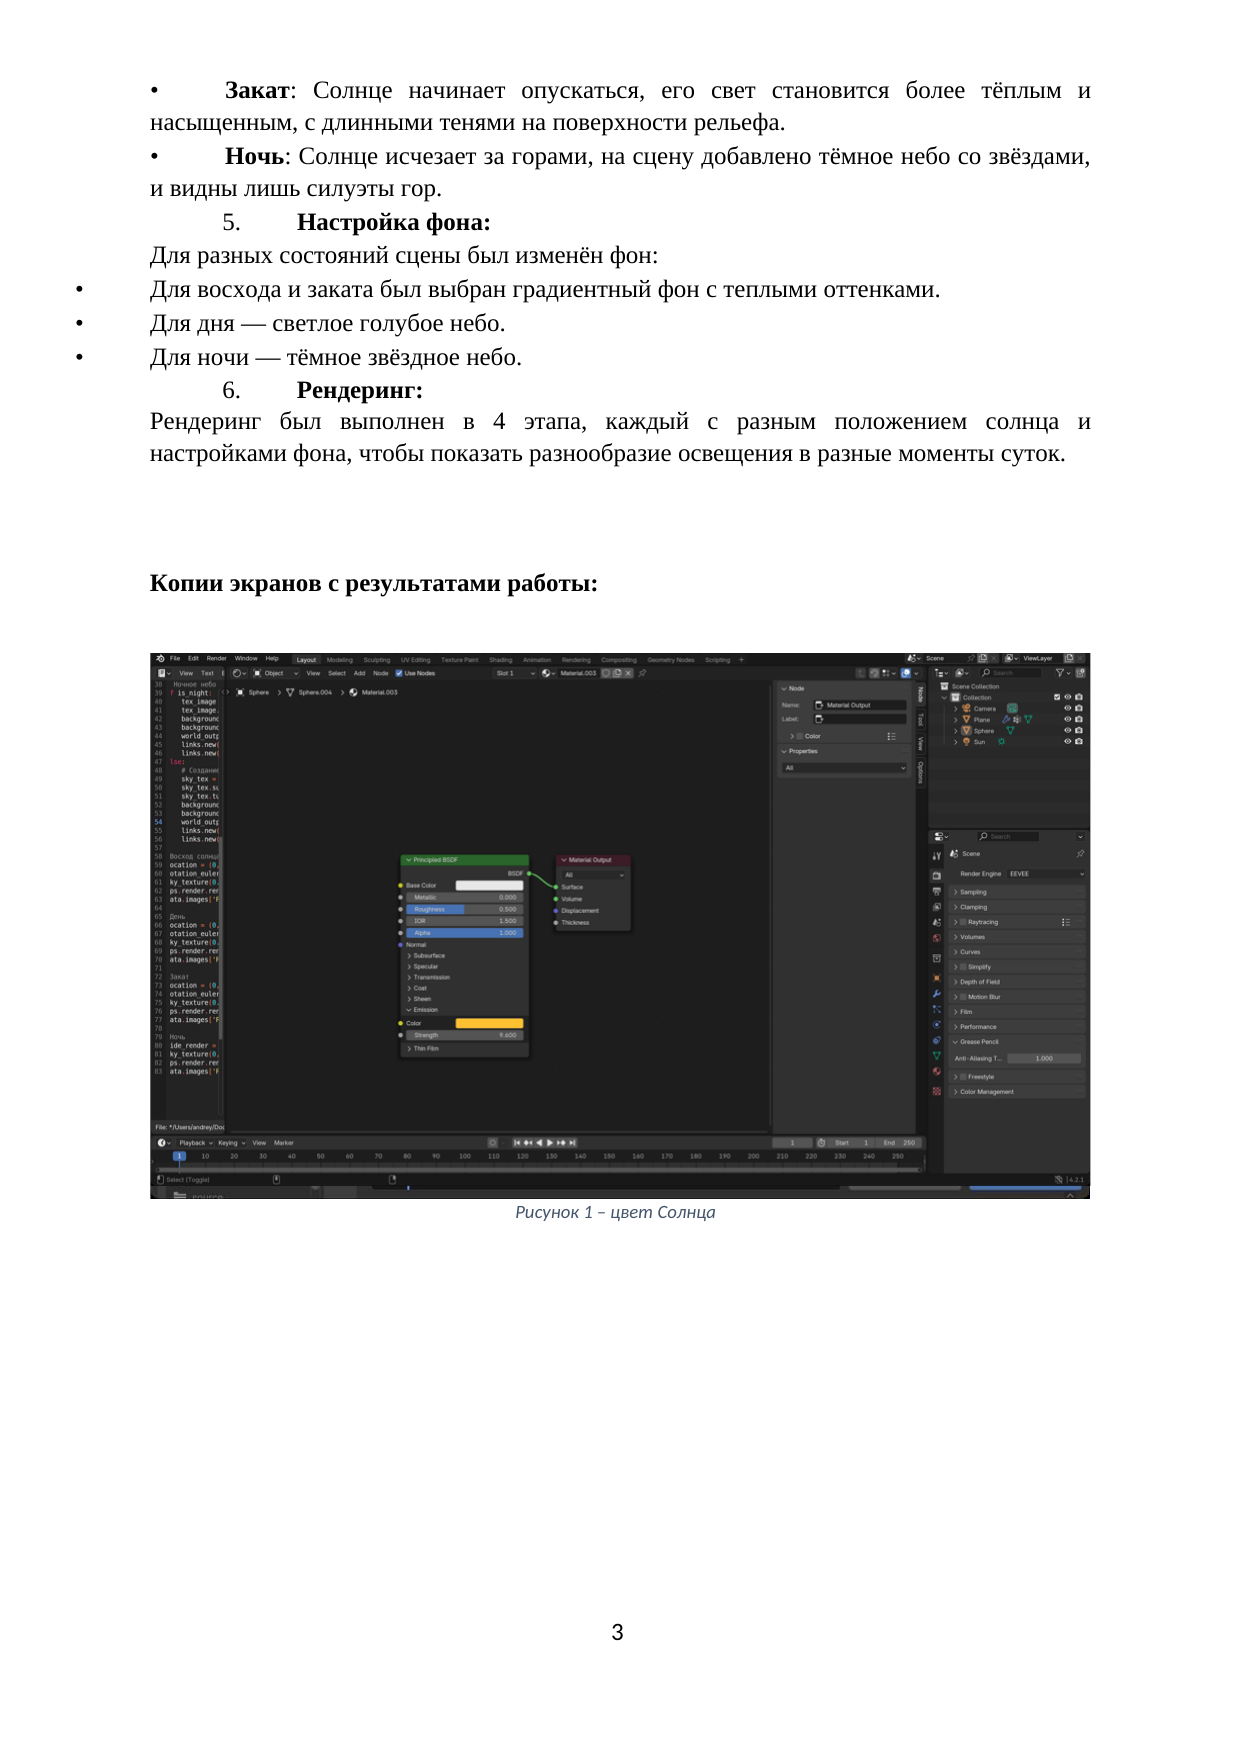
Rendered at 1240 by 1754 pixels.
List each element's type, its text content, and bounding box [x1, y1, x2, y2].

text 6. Рендеринг: [148, 375, 1118, 404]
text Рисунок 1 – цвет Солнца [150, 1201, 1090, 1223]
text 5. Настройка фона: [148, 207, 1118, 236]
text Рендеринг был выполнен в 4 этапа, каждый с разным положением солнца и настройками фона, чтобы показать разнообразие освещения в разные моменты суток. [149, 406, 1092, 467]
text Копии экранов с результатами работы: [149, 568, 1118, 596]
list Для восхода и заката был выбран градиентный фон с теплыми оттенками. [75, 274, 1092, 303]
text Для разных состояний сцены был изменён фон: [149, 240, 1092, 269]
list Ночь: Солнце исчезает за горами, на сцену добавлено тёмное небо со звёздами, и видны лишь силуэты гор. [150, 141, 1092, 202]
list Для дня — светлое голубое небо. [75, 308, 1092, 337]
list Закат: Солнце начинает опускаться, его свет становится более тёплым и насыщенным, с длинными тенями на поверхности рельефа. [150, 75, 1092, 136]
list Для ночи — тёмное звёздное небо. [75, 342, 1092, 370]
